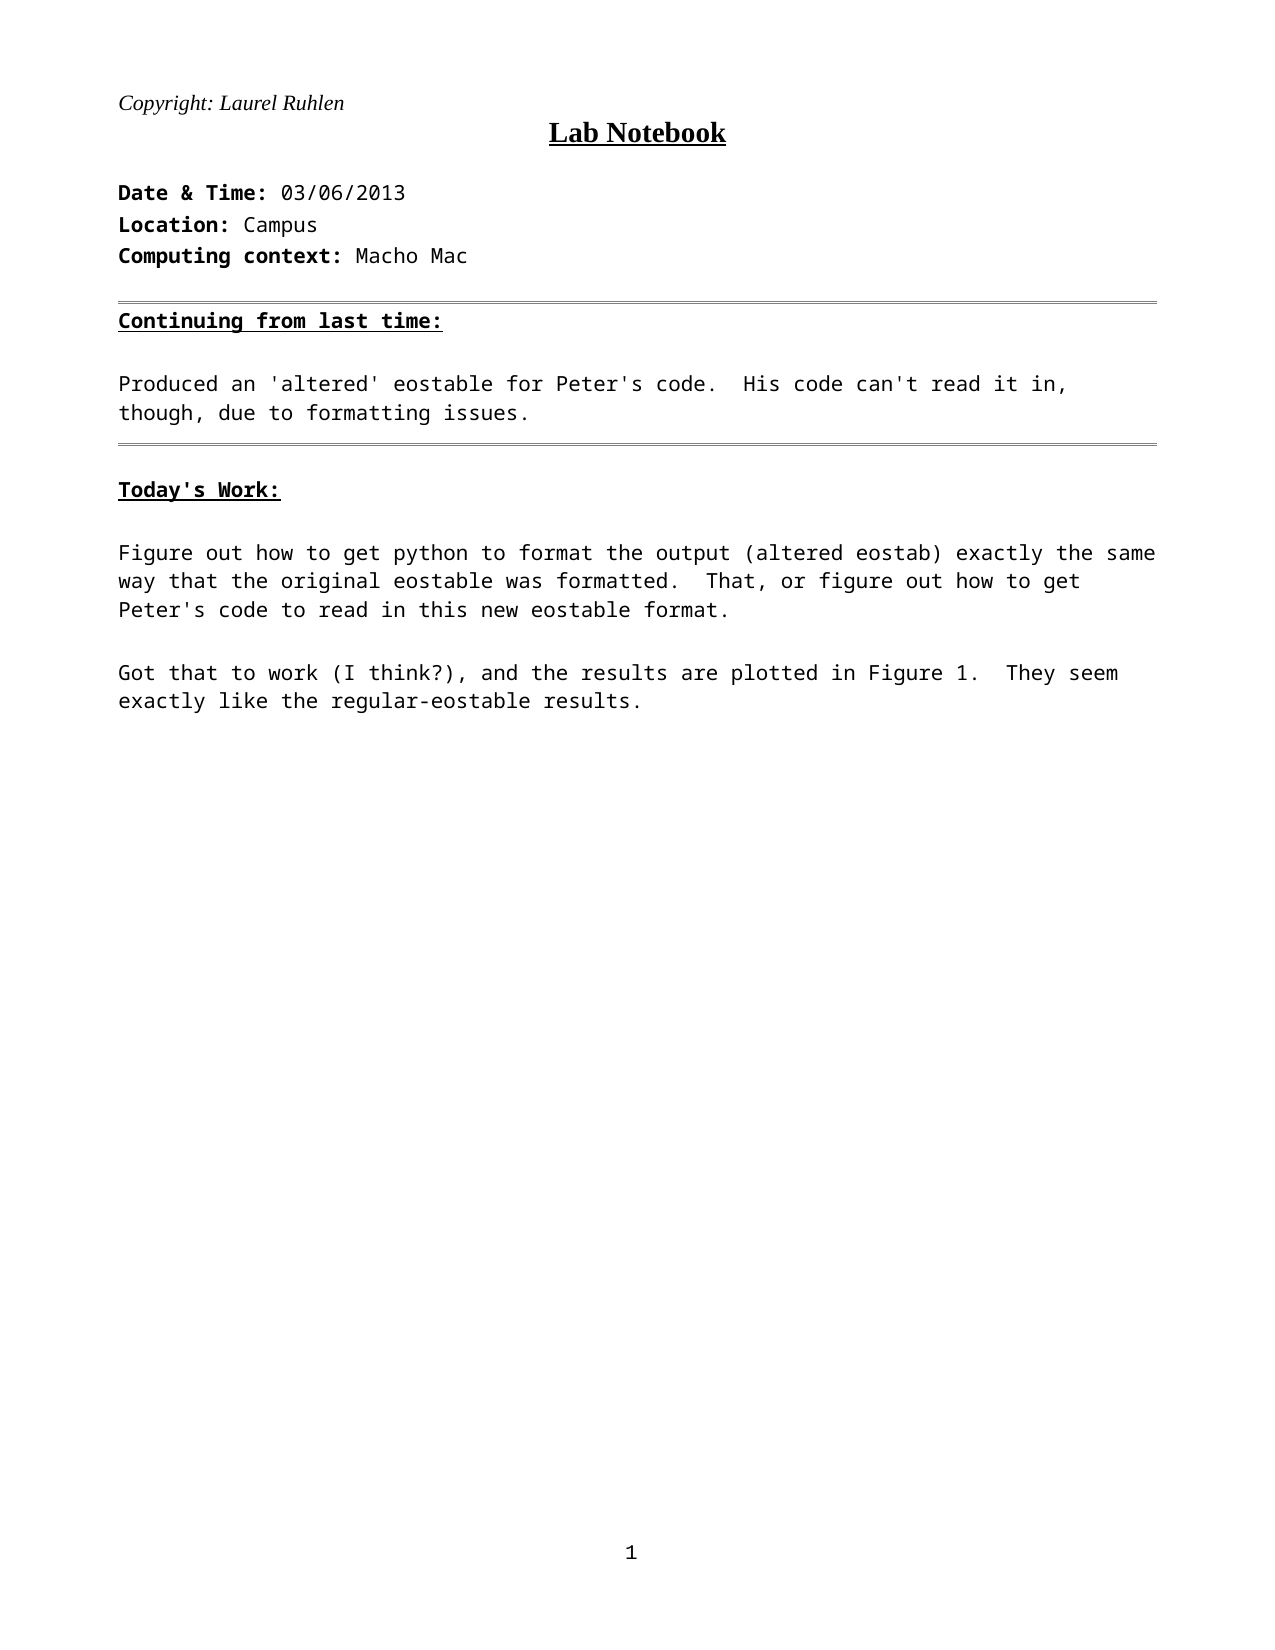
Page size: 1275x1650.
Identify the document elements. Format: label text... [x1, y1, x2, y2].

text Got that to work (I think?), and the results are plotted in Figure 1. They seem exactly like the regular-eostable results. [118, 658, 1157, 715]
text Produced an 'altered' eostable for Peter's code. His code can't read it in, though, due to formatting issues. [118, 369, 1157, 426]
text Date & Time: 03/06/2013 [118, 178, 1157, 207]
text Computing context: Macho Mac [118, 241, 1157, 269]
text Figure out how to get python to format the output (altered eostab) exactly the same way that the original eostable was formatted. That, or figure out how to get Peter's code to read in this new eostable format. [118, 538, 1157, 623]
text Today's Work: [118, 475, 1157, 503]
text Location: Campus [118, 210, 1157, 238]
text Continuing from last time: [118, 306, 1157, 335]
